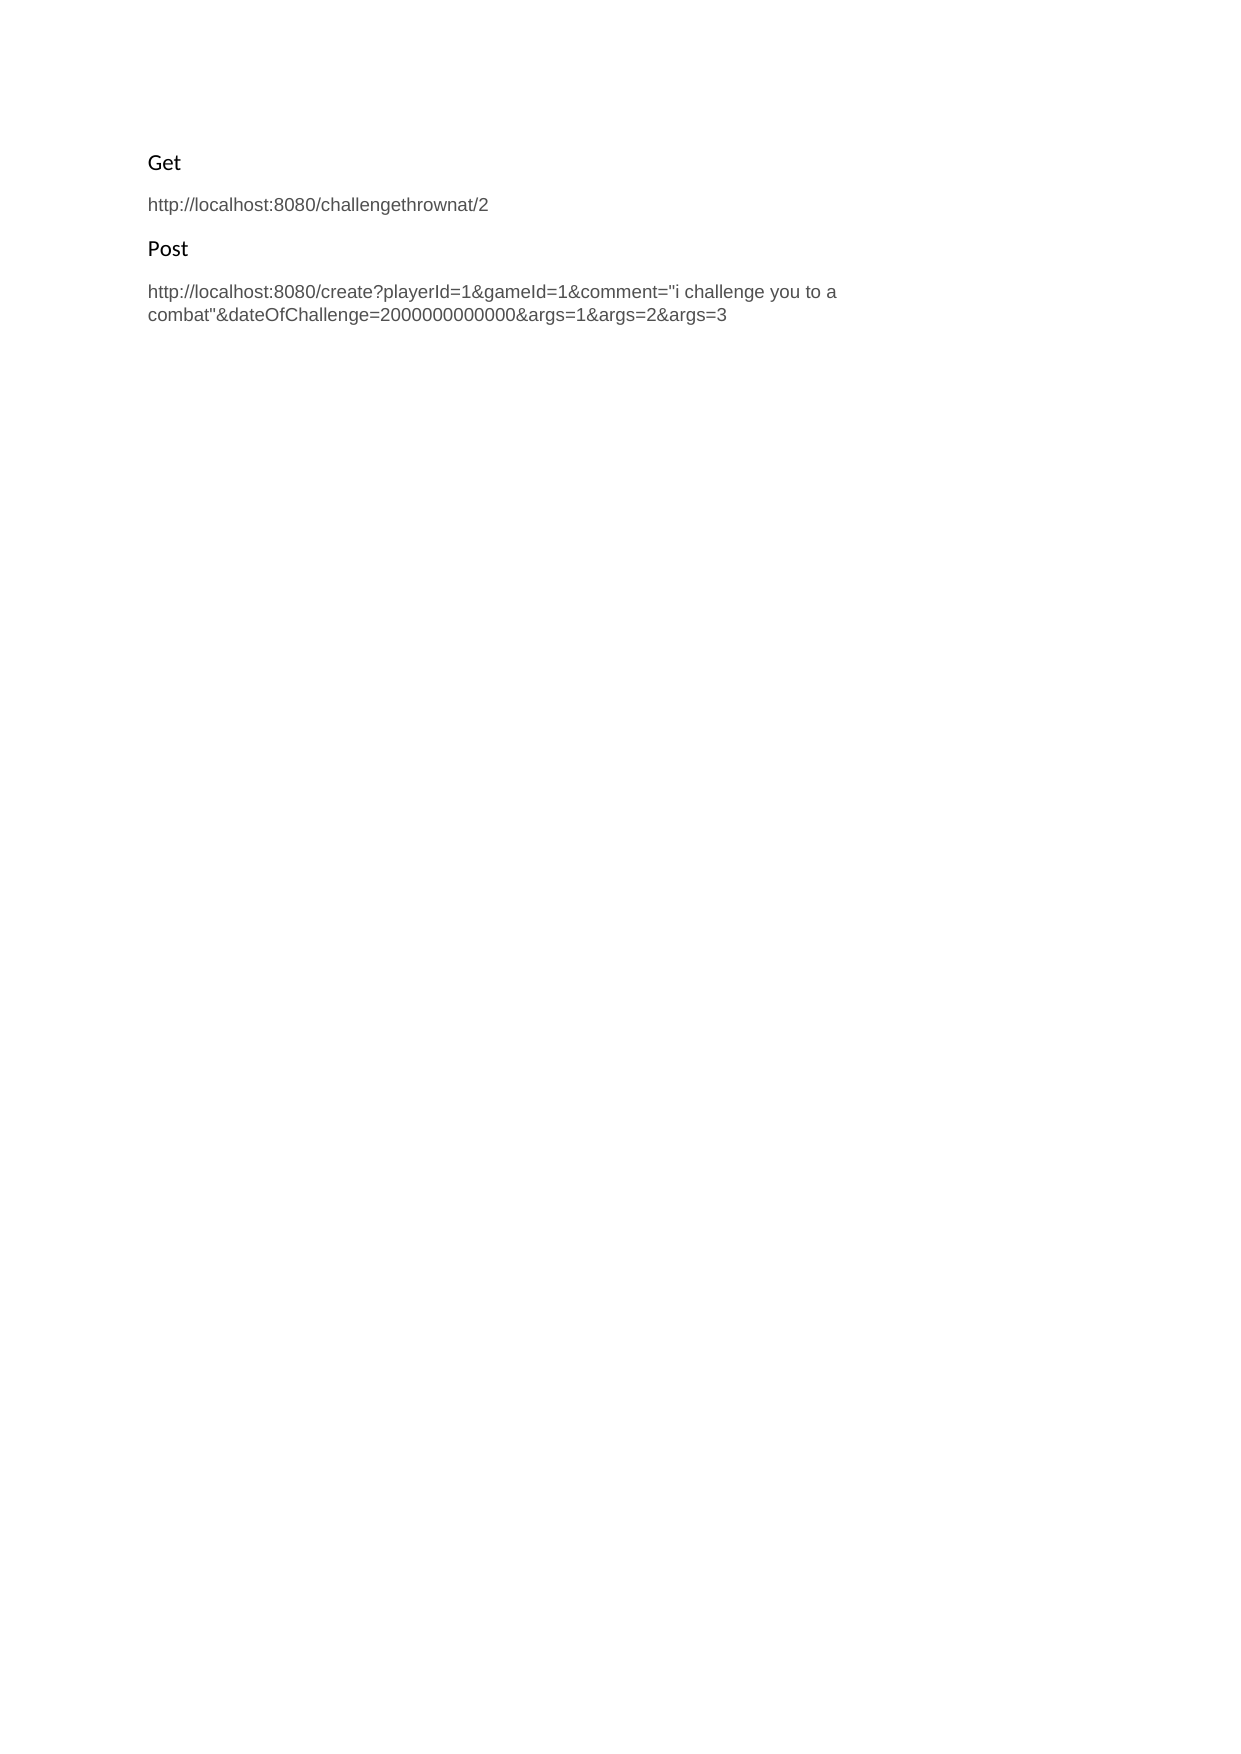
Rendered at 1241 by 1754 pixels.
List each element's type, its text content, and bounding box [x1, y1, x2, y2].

text http://localhost:8080/create?playerId=1&gameId=1&comment="i challenge you to a combat"&dateOfChallenge=2000000000000&args=1&args=2&args=3 [148, 280, 1093, 325]
text Post [148, 234, 1093, 262]
text http://localhost:8080/challengethrownat/2 [148, 194, 1093, 216]
text Get [148, 148, 1093, 176]
